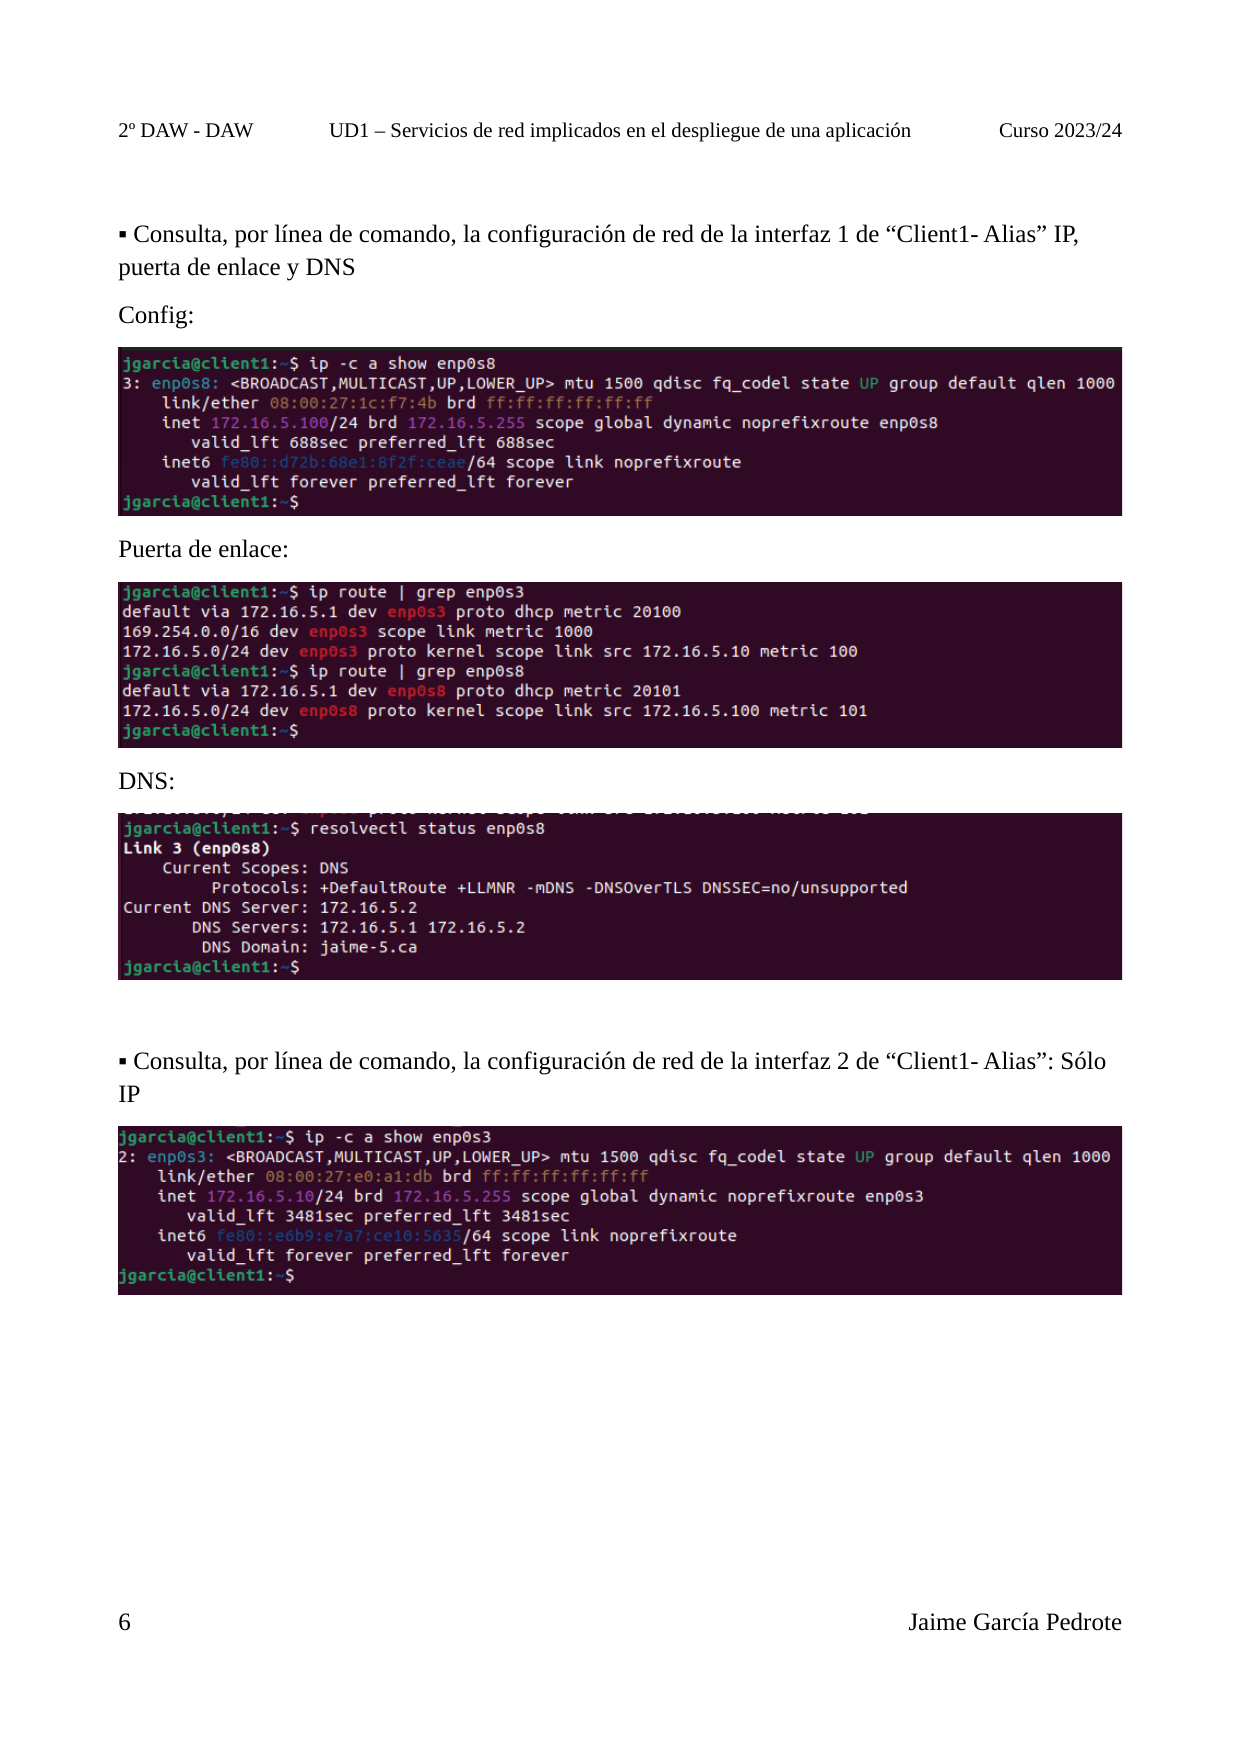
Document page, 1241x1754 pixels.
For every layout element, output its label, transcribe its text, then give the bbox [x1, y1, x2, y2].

picture [118, 1126, 1123, 1295]
text DNS: [118, 766, 1122, 795]
picture [118, 347, 1123, 516]
text ▪ Consulta, por línea de comando, la configuración de red de la interfaz 2 de “Client1- Alias”: Sólo IP [118, 1046, 1122, 1107]
picture [118, 813, 1123, 980]
text ▪ Consulta, por línea de comando, la configuración de red de la interfaz 1 de “Client1- Alias” IP, puerta de enlace y DNS [118, 219, 1122, 281]
text Config: [118, 300, 1122, 329]
text Puerta de enlace: [118, 534, 1122, 563]
picture [118, 582, 1123, 748]
